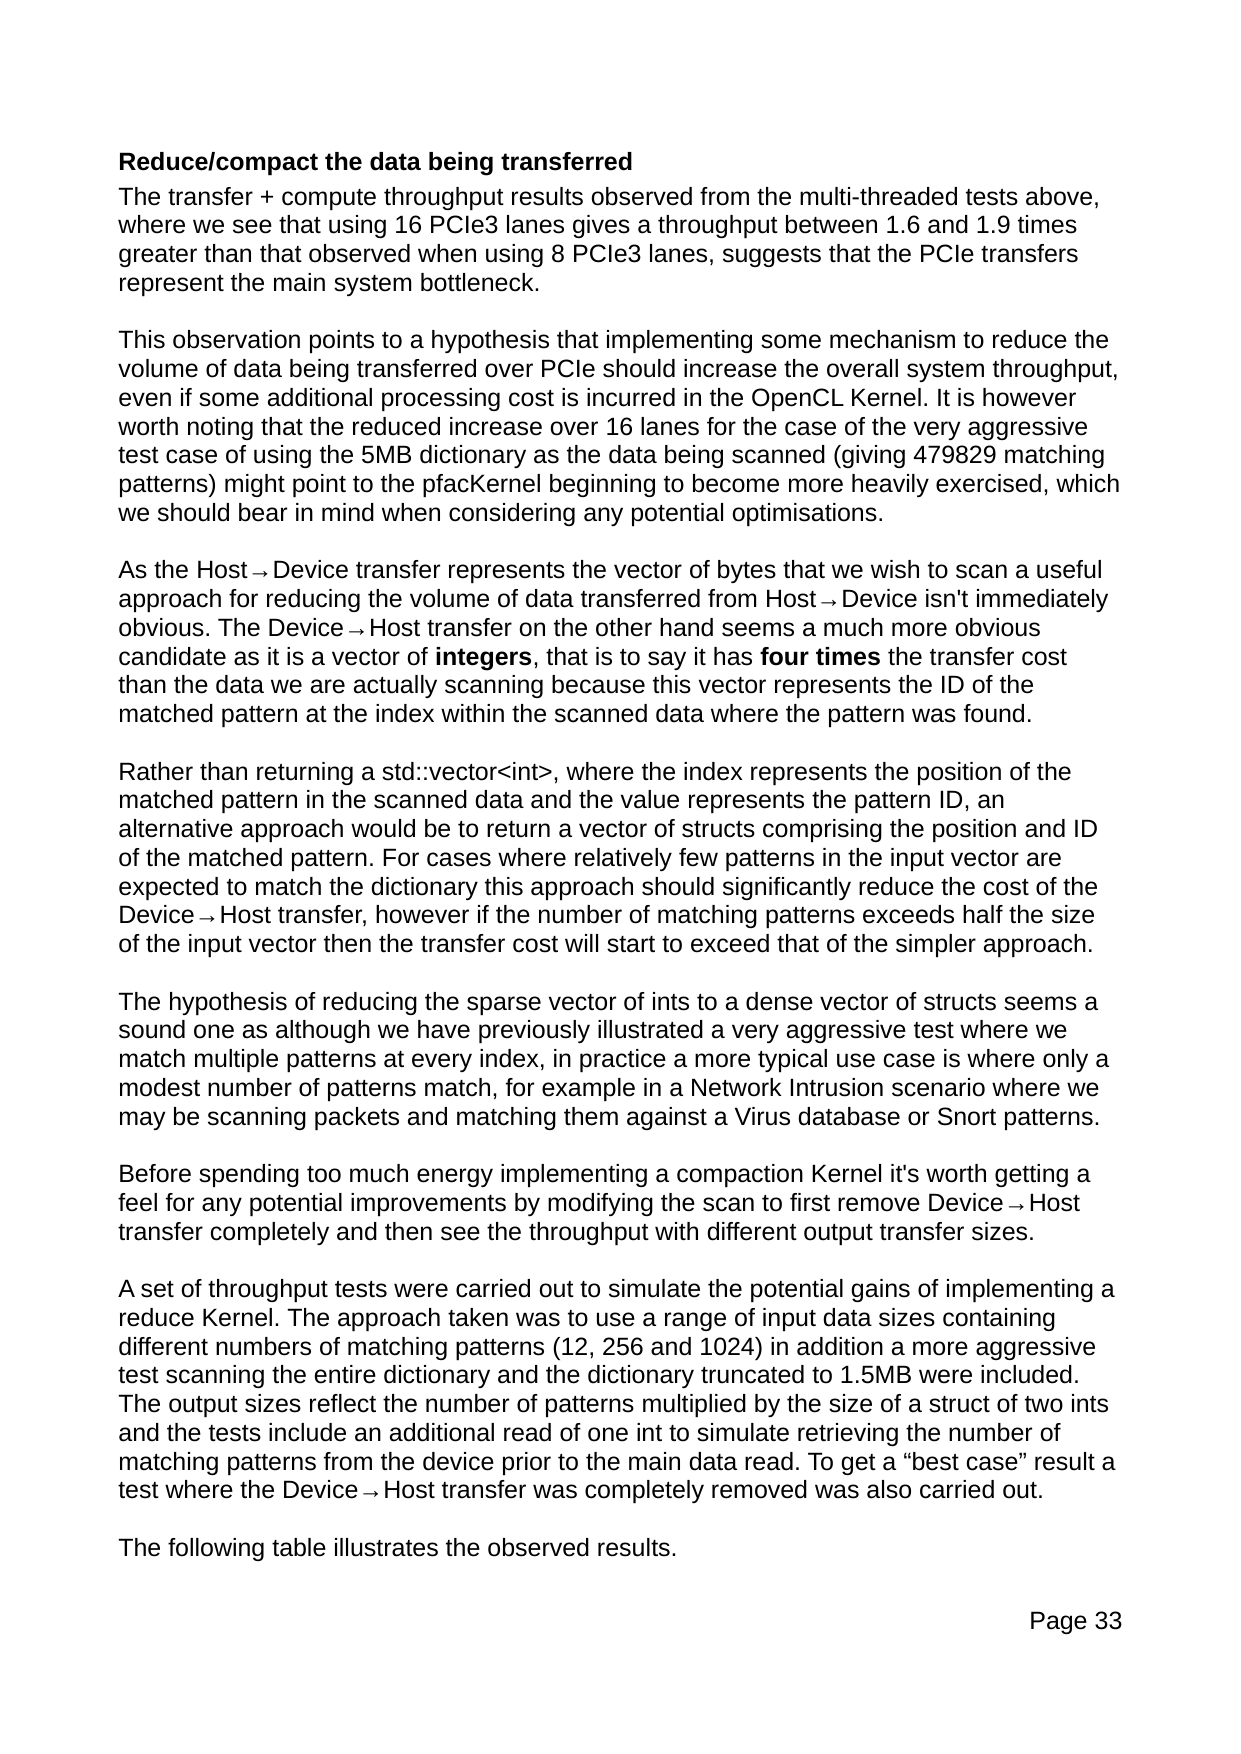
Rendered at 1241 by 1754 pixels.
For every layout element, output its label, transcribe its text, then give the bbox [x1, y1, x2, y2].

text As the Host→Device transfer represents the vector of bytes that we wish to scan a useful approach for reducing the volume of data transferred from Host→Device isn't immediately obvious. The Device→Host transfer on the other hand seems a much more obvious candidate as it is a vector of integers, that is to say it has four times the transfer cost than the data we are actually scanning because this vector represents the ID of the matched pattern at the index within the scanned data where the pattern was found. [118, 555, 1122, 728]
text This observation points to a hypothesis that implementing some mechanism to reduce the volume of data being transferred over PCIe should increase the overall system throughput, even if some additional processing cost is incurred in the OpenCL Kernel. It is however worth noting that the reduced increase over 16 lanes for the case of the very aggressive test case of using the 5MB dictionary as the data being scanned (giving 479829 matching patterns) might point to the pfacKernel beginning to become more heavily exercised, which we should bear in mind when considering any potential optimisations. [118, 325, 1122, 527]
text The transfer + compute throughput results observed from the multi-threaded tests above, where we see that using 16 PCIe3 lanes gives a throughput between 1.6 and 1.9 times greater than that observed when using 8 PCIe3 lanes, suggests that the PCIe transfers represent the main system bottleneck. [118, 182, 1122, 297]
text The following table illustrates the observed results. [118, 1533, 1122, 1562]
text The hypothesis of reducing the sparse vector of ints to a dense vector of structs seems a sound one as although we have previously illustrated a very aggressive test where we match multiple patterns at every index, in practice a more typical use case is where only a modest number of patterns match, for example in a Network Intrusion scenario where we may be scanning packets and matching them against a Virus database or Snort patterns. [118, 987, 1122, 1130]
text Rather than returning a std::vector<int>, where the index represents the position of the matched pattern in the scanned data and the value represents the pattern ID, an alternative approach would be to return a vector of structs comprising the position and ID of the matched pattern. For cases where relatively few patterns in the input vector are expected to match the dictionary this approach should significantly reduce the cost of the Device→Host transfer, however if the number of matching patterns exceeds half the size of the input vector then the transfer cost will start to exceed that of the simpler approach. [118, 757, 1122, 958]
text A set of throughput tests were carried out to simulate the potential gains of implementing a reduce Kernel. The approach taken was to use a range of input data sizes containing different numbers of matching patterns (12, 256 and 1024) in addition a more aggressive test scanning the entire dictionary and the dictionary truncated to 1.5MB were included. The output sizes reflect the number of patterns multiplied by the size of a struct of two ints and the tests include an additional read of one int to simulate retrieving the number of matching patterns from the device prior to the main data read. To get a “best case” result a test where the Device→Host transfer was completely removed was also carried out. [118, 1274, 1122, 1504]
text Reduce/compact the data being transferred [118, 147, 1122, 176]
text Before spending too much energy implementing a compaction Kernel it's worth getting a feel for any potential improvements by modifying the scan to first remove Device→Host transfer completely and then see the throughput with different output transfer sizes. [118, 1159, 1122, 1245]
